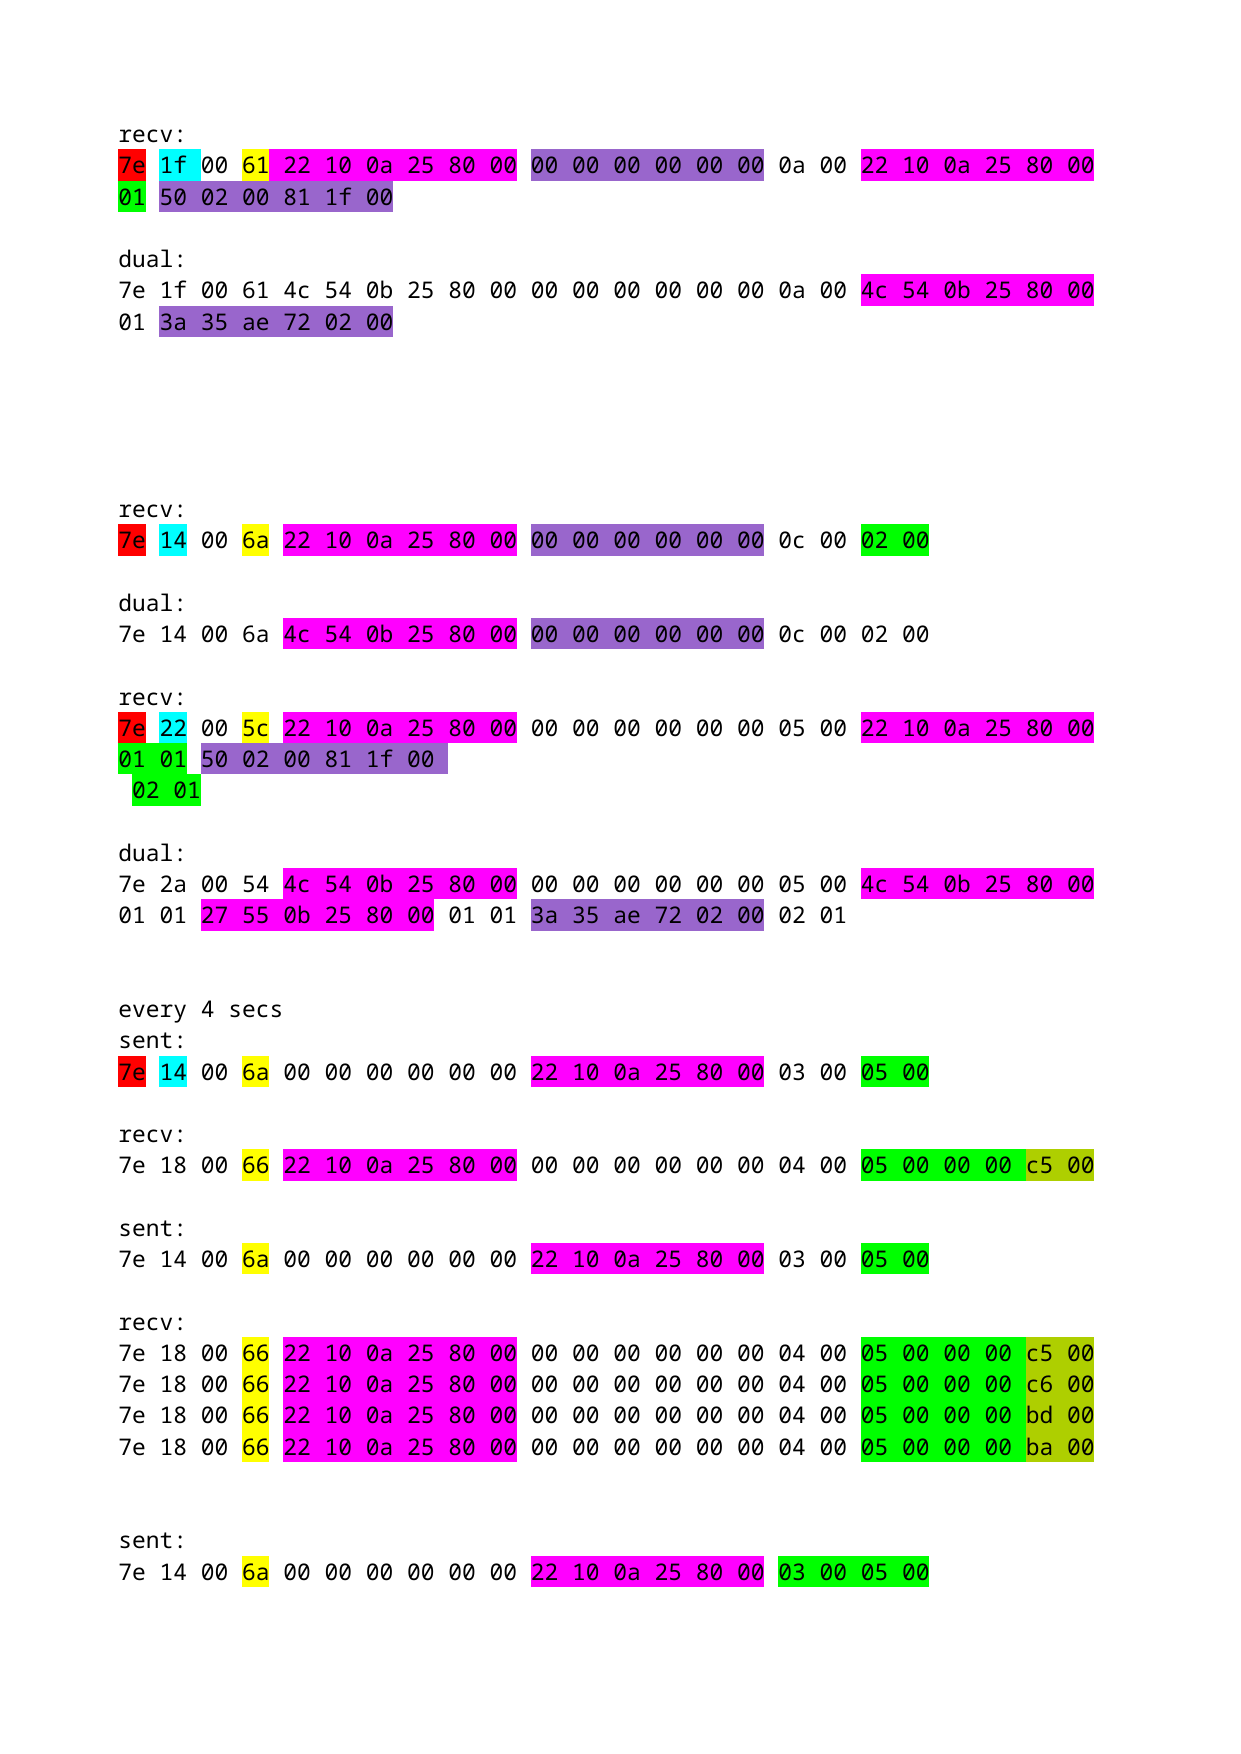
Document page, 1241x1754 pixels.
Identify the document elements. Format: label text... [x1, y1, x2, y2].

text 7e 14 00 6a 00 00 00 00 00 00 22 10 0a 25 80 00 03 00 05 00 [118, 1243, 1122, 1274]
text recv: [118, 1118, 1122, 1149]
text 7e 2a 00 54 4c 54 0b 25 80 00 00 00 00 00 00 00 05 00 4c 54 0b 25 80 00 01 01 27 55 0b 25 80 00 01 01 3a 35 ae 72 02 00 02 01 [118, 868, 1122, 931]
text dual: [118, 587, 1122, 618]
text 7e 14 00 6a 22 10 0a 25 80 00 00 00 00 00 00 00 0c 00 02 00 [118, 524, 1122, 556]
text 7e 18 00 66 22 10 0a 25 80 00 00 00 00 00 00 00 04 00 05 00 00 00 ba 00 [118, 1431, 1122, 1462]
text 7e 14 00 6a 4c 54 0b 25 80 00 00 00 00 00 00 00 0c 00 02 00 [118, 618, 1122, 649]
text dual: [118, 243, 1122, 274]
text every 4 secs [118, 993, 1122, 1024]
text 7e 18 00 66 22 10 0a 25 80 00 00 00 00 00 00 00 04 00 05 00 00 00 c5 00 [118, 1337, 1122, 1368]
text recv: [118, 681, 1122, 712]
text recv: [118, 118, 1122, 149]
text 7e 14 00 6a 00 00 00 00 00 00 22 10 0a 25 80 00 03 00 05 00 [118, 1056, 1122, 1087]
text 7e 1f 00 61 22 10 0a 25 80 00 00 00 00 00 00 00 0a 00 22 10 0a 25 80 00 01 50 02 00 81 1f 00 [118, 149, 1122, 212]
text 7e 22 00 5c 22 10 0a 25 80 00 00 00 00 00 00 00 05 00 22 10 0a 25 80 00 01 01 50 02 00 81 1f 00 [118, 712, 1122, 774]
text sent: [118, 1212, 1122, 1243]
text 7e 18 00 66 22 10 0a 25 80 00 00 00 00 00 00 00 04 00 05 00 00 00 c5 00 [118, 1149, 1122, 1181]
text 7e 18 00 66 22 10 0a 25 80 00 00 00 00 00 00 00 04 00 05 00 00 00 bd 00 [118, 1399, 1122, 1431]
text recv: [118, 493, 1122, 524]
text dual: [118, 837, 1122, 868]
text 02 01 [118, 774, 1122, 806]
text 7e 14 00 6a 00 00 00 00 00 00 22 10 0a 25 80 00 03 00 05 00 [118, 1556, 1122, 1587]
text sent: [118, 1524, 1122, 1556]
text sent: [118, 1024, 1122, 1056]
text 7e 18 00 66 22 10 0a 25 80 00 00 00 00 00 00 00 04 00 05 00 00 00 c6 00 [118, 1368, 1122, 1399]
text recv: [118, 1306, 1122, 1337]
text 7e 1f 00 61 4c 54 0b 25 80 00 00 00 00 00 00 00 0a 00 4c 54 0b 25 80 00 01 3a 35 ae 72 02 00 [118, 274, 1122, 337]
